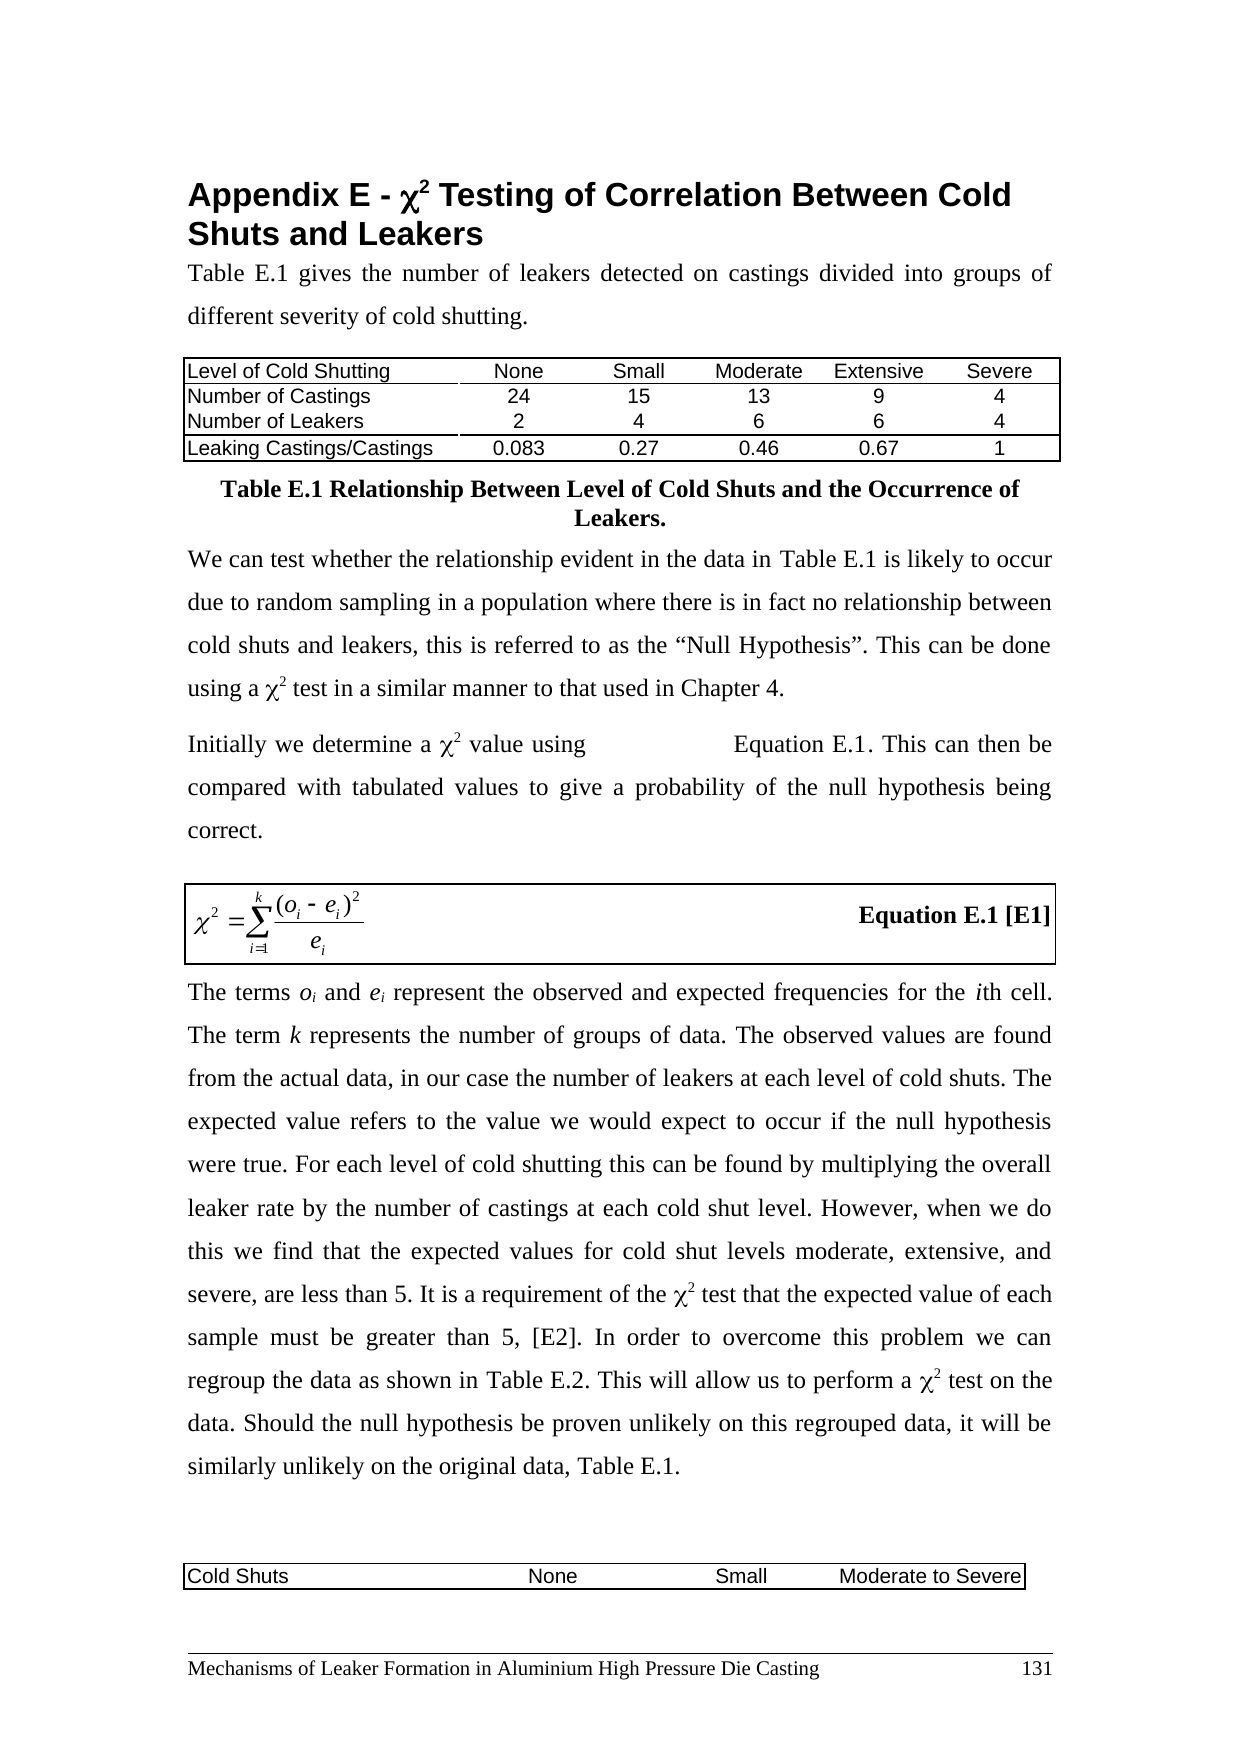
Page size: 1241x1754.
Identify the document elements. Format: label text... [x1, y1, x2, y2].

table_header Cold Shuts [185, 1564, 459, 1588]
text Equation E.1 [E1] [186, 885, 1055, 963]
table_cell 15 [579, 384, 699, 408]
table_cell 9 [819, 384, 939, 408]
table_cell 0.46 [699, 436, 819, 460]
table_cell 4 [579, 409, 699, 434]
table_cell 0.67 [819, 436, 939, 460]
table_header None [459, 1564, 647, 1588]
table_header Level of Cold Shutting [185, 359, 459, 383]
table_cell 6 [819, 409, 939, 434]
table_header Moderate to Severe [835, 1564, 1024, 1588]
table_cell 0.083 [459, 436, 579, 460]
table_cell 0.27 [579, 436, 699, 460]
text We can test whether the relationship evident in the data in Table E .1 is likely to occur due to random sampling in a population where there is in fact no relationship between cold shuts and leakers, this is referred to as the “Null Hypothesis”. This can be done using a c2 test in a similar manner to that used in Chapter 4. [187, 544, 1053, 702]
text The terms oi and ei represent the observed and expected frequencies for the ith cell. The term k represents the number of groups of data. The observed values are found from the actual data, in our case the number of leakers at each level of cold shuts. The expected value refers to the value we would expect to occur if the null hypothesis were true. For each level of cold shutting this can be found by multiplying the overall leaker rate by the number of castings at each cold shut level. However, when we do this we find that the expected values for cold shut levels moderate, extensive, and severe, are less than 5. It is a requirement of the c2 test that the expected value of each sample must be greater than 5, [E2]. In order to overcome this problem we can regroup the data as shown in Table E .2. This will allow us to perform a c2 test on the data. Should the null hypothesis be proven unlikely on this regrouped data, it will be similarly unlikely on the original data, Table E .1. [187, 977, 1053, 1480]
table_header Moderate [699, 359, 819, 383]
table_cell 4 [939, 384, 1059, 408]
table_cell 2 [459, 409, 579, 434]
table_cell 6 [699, 409, 819, 434]
table_cell 24 [459, 384, 579, 408]
subtitle Appendix E - c2 Testing of Correlation Between Cold Shuts and Leakers [187, 175, 1053, 252]
table_cell Leaking Castings/Castings [185, 436, 459, 460]
table_cell 4 [939, 409, 1059, 434]
table_header Small [579, 359, 699, 383]
table_header Small [647, 1564, 835, 1588]
table_cell 1 [939, 436, 1059, 460]
text Table E .1 gives the number of leakers detected on castings divided into groups of different severity of cold shutting. [187, 258, 1053, 330]
table_header Extensive [819, 359, 939, 383]
text Table E.1 Relationship Between Level of Cold Shuts and the Occurrence of Leakers. [187, 474, 1053, 531]
text Initially we determine a c2 value using Equation E .1. This can then be compared with tabulated values to give a probability of the null hypothesis being correct. [187, 729, 1053, 844]
table_cell Number of Castings [185, 384, 459, 408]
table_header None [459, 359, 579, 383]
table_cell 13 [699, 384, 819, 408]
table_header Severe [939, 359, 1059, 383]
table_cell Number of Leakers [185, 409, 459, 434]
